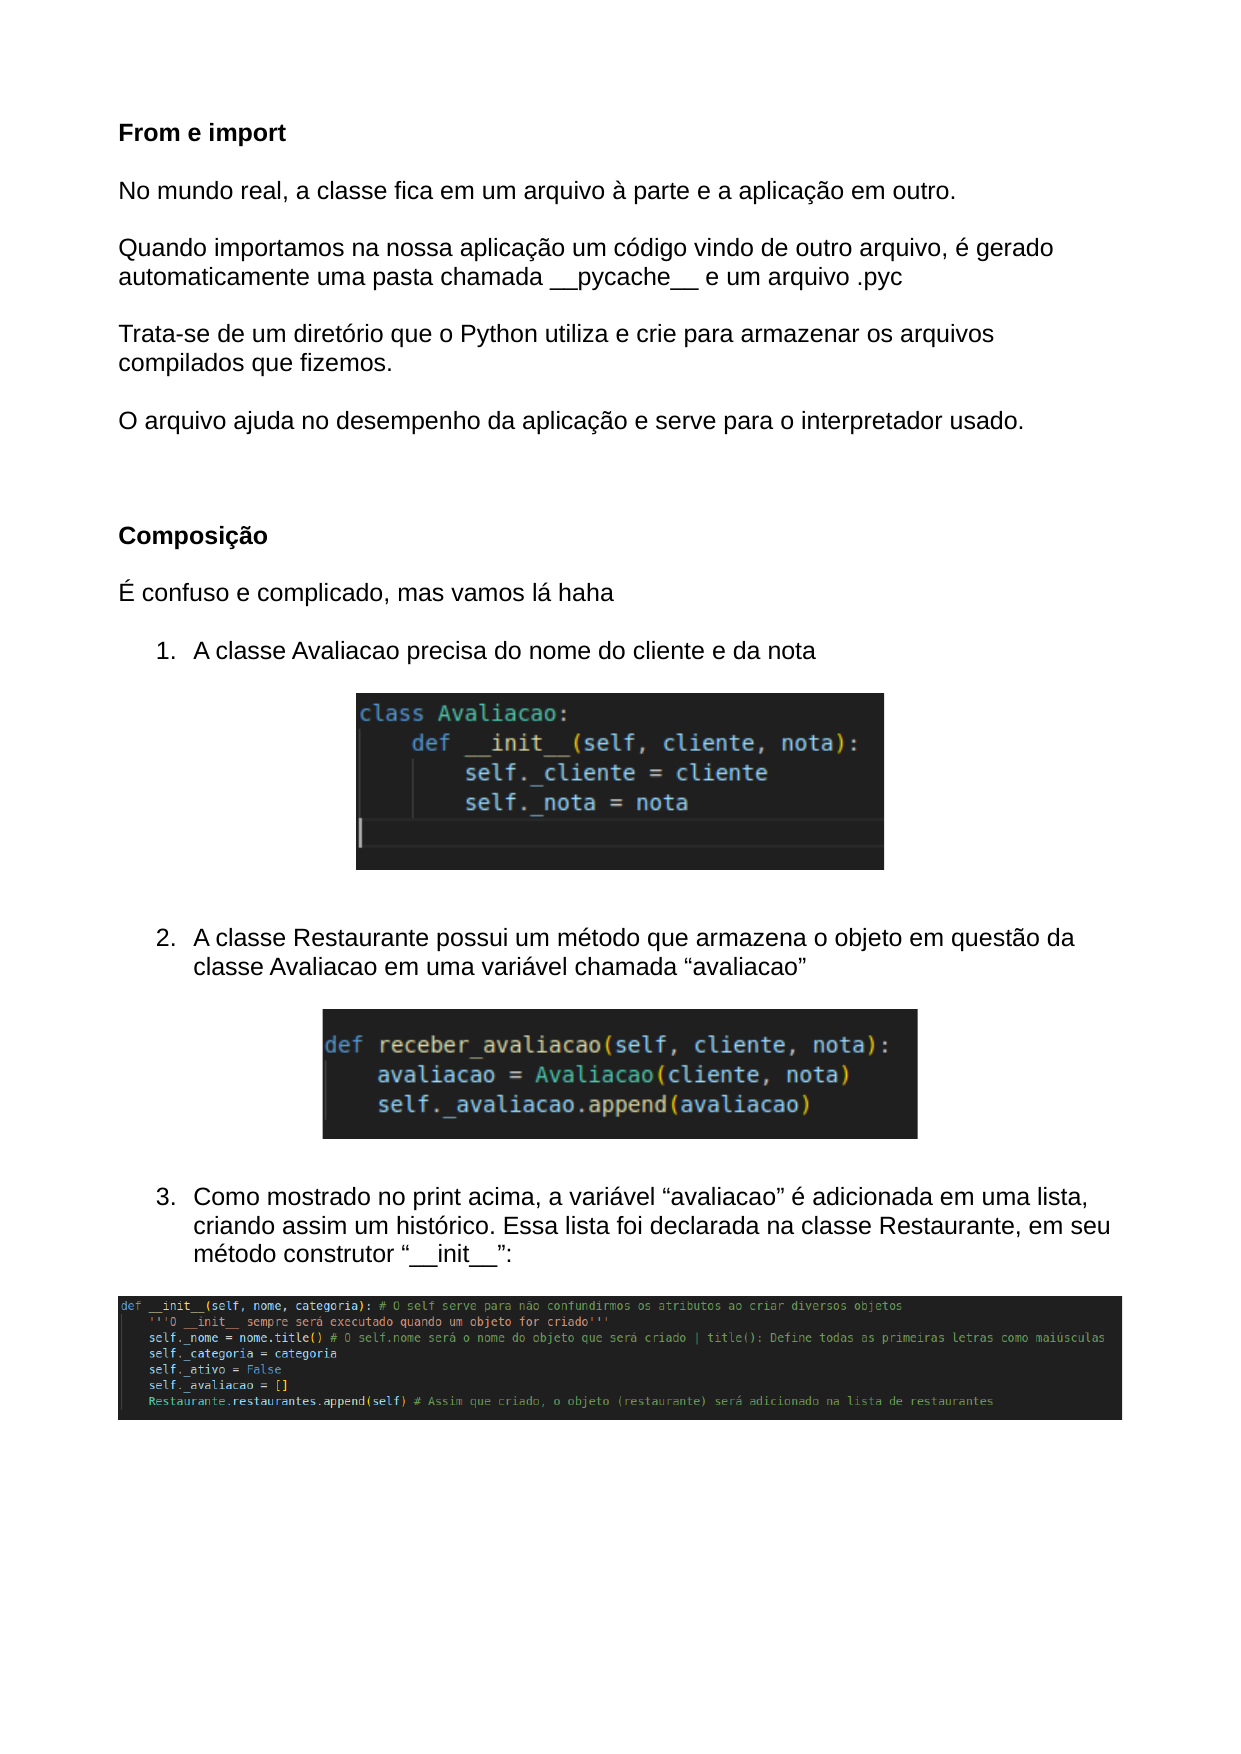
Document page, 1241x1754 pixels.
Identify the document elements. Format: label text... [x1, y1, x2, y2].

list A classe Restaurante possui um método que armazena o objeto em questão da classe Avaliacao em uma variável chamada “avaliacao” [156, 923, 1122, 981]
list A classe Avaliacao precisa do nome do cliente e da nota [156, 636, 1122, 664]
picture [322, 1009, 918, 1139]
text O arquivo ajuda no desempenho da aplicação e serve para o interpretador usado. [118, 406, 1122, 434]
picture [118, 1296, 1123, 1420]
picture [356, 693, 885, 870]
text Composição [118, 521, 1122, 549]
text Quando importamos na nossa aplicação um código vindo de outro arquivo, é gerado automaticamente uma pasta chamada __pycache__ e um arquivo .pyc [118, 233, 1122, 291]
text No mundo real, a classe fica em um arquivo à parte e a aplicação em outro. [118, 176, 1122, 204]
list Como mostrado no print acima, a variável “avaliacao” é adicionada em uma lista, criando assim um histórico. Essa lista foi declarada na classe Restaurante, em seu método construtor “__init__”: [156, 1182, 1122, 1268]
text É confuso e complicado, mas vamos lá haha [118, 578, 1122, 607]
text From e import [118, 118, 1122, 147]
text Trata-se de um diretório que o Python utiliza e crie para armazenar os arquivos compilados que fizemos. [118, 319, 1122, 377]
